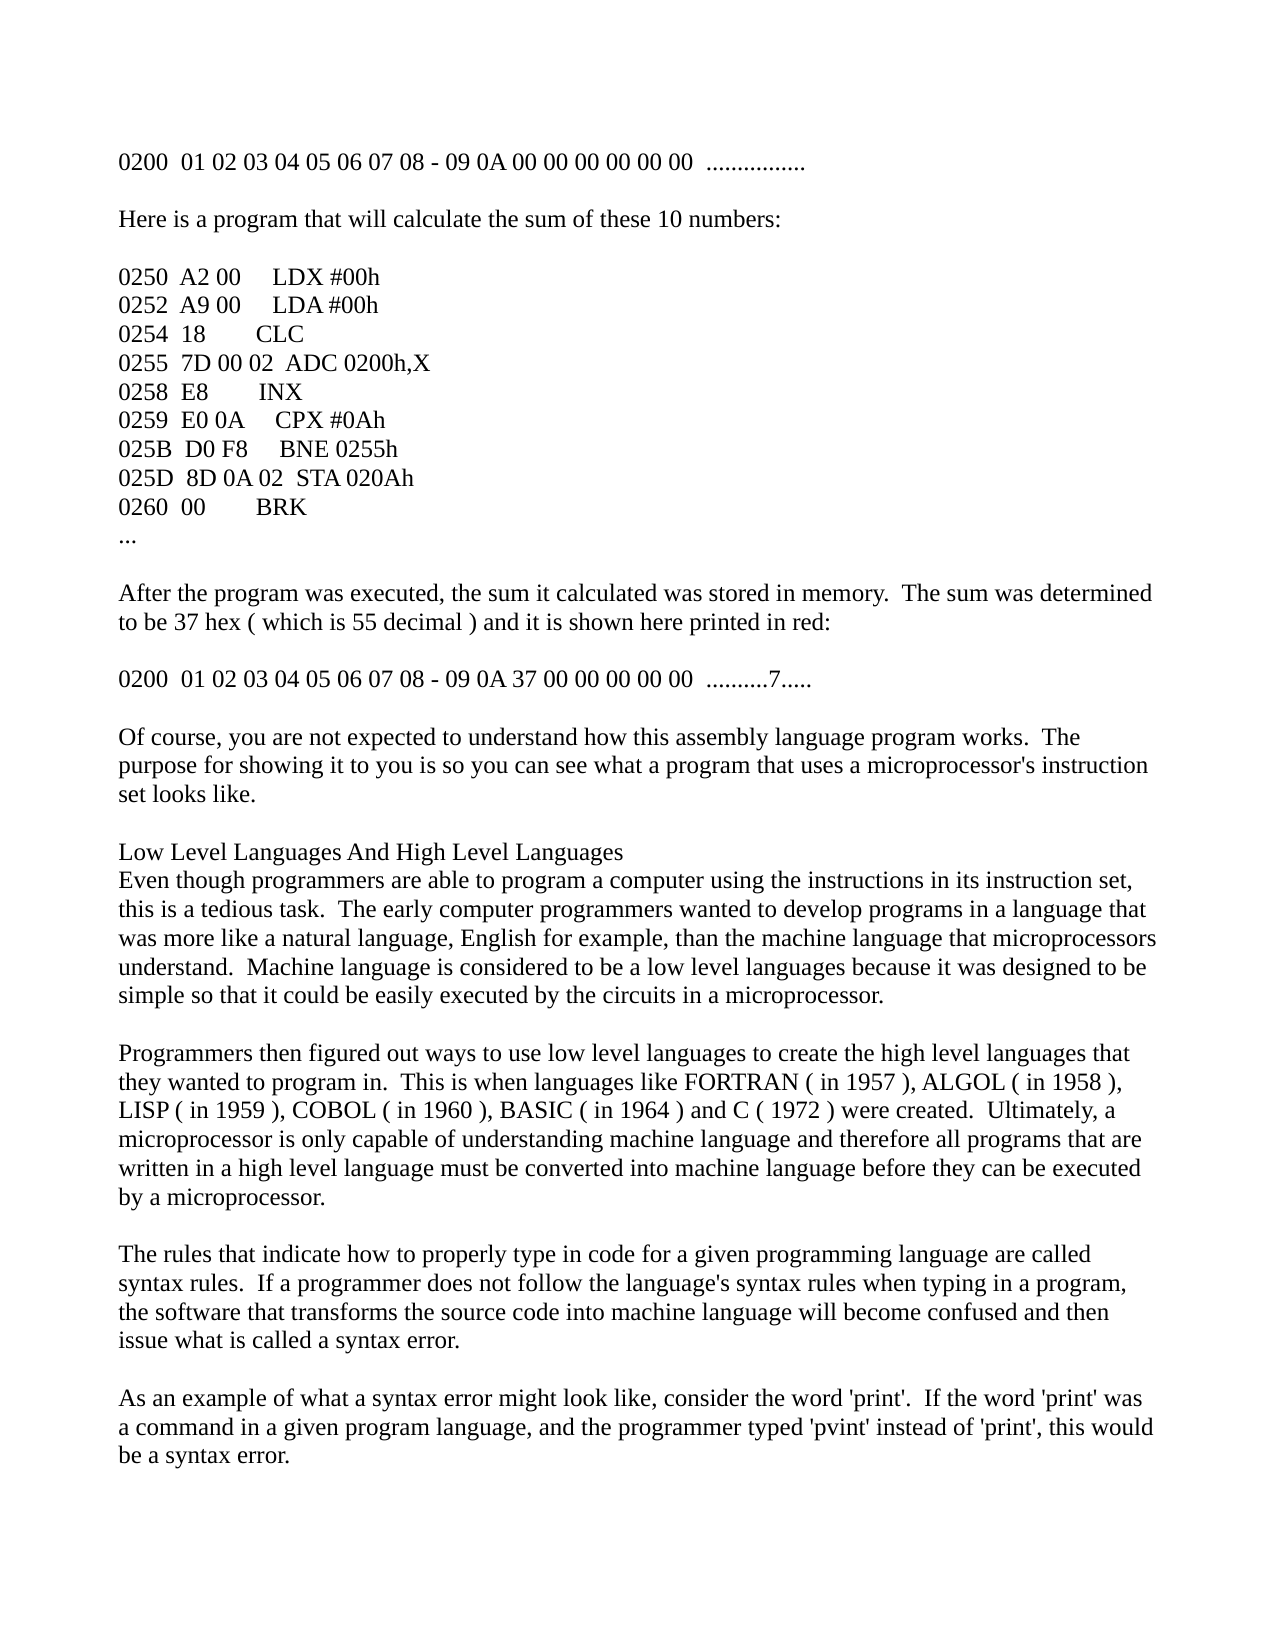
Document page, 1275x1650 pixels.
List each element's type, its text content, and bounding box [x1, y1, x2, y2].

text Here is a program that will calculate the sum of these 10 numbers: [118, 204, 1157, 233]
text 0258 E8 INX [118, 377, 1157, 406]
text The rules that indicate how to properly type in code for a given programming language are called syntax rules. If a programmer does not follow the language's syntax rules when typing in a program, the software that transforms the source code into machine language will become confused and then issue what is called a syntax error. [118, 1239, 1157, 1354]
text ... [118, 521, 1157, 549]
text 025B D0 F8 BNE 0255h [118, 434, 1157, 463]
text 025D 8D 0A 02 STA 020Ah [118, 463, 1157, 492]
text 0252 A9 00 LDA #00h [118, 291, 1157, 319]
text As an example of what a syntax error might look like, consider the word 'print'. If the word 'print' was a command in a given program language, and the programmer typed 'pvint' instead of 'print', this would be a syntax error. [118, 1383, 1157, 1469]
text 0255 7D 00 02 ADC 0200h,X [118, 348, 1157, 377]
text Of course, you are not expected to understand how this assembly language program works. The purpose for showing it to you is so you can see what a program that uses a microprocessor's instruction set looks like. [118, 722, 1157, 808]
text Even though programmers are able to program a computer using the instructions in its instruction set, this is a tedious task. The early computer programmers wanted to develop programs in a language that was more like a natural language, English for example, than the machine language that microprocessors understand. Machine language is considered to be a low level languages because it was designed to be simple so that it could be easily executed by the circuits in a microprocessor. [118, 866, 1157, 1009]
text 0254 18 CLC [118, 319, 1157, 348]
text 0250 A2 00 LDX #00h [118, 262, 1157, 291]
text Programmers then figured out ways to use low level languages to create the high level languages that they wanted to program in. This is when languages like FORTRAN ( in 1957 ), ALGOL ( in 1958 ), LISP ( in 1959 ), COBOL ( in 1960 ), BASIC ( in 1964 ) and C ( 1972 ) were created. Ultimately, a microprocessor is only capable of understanding machine language and therefore all programs that are written in a high level language must be converted into machine language before they can be executed by a microprocessor. [118, 1038, 1157, 1211]
text 0200 01 02 03 04 05 06 07 08 - 09 0A 00 00 00 00 00 00 ................ [118, 147, 1157, 176]
text Low Level Languages And High Level Languages [118, 837, 1157, 866]
text 0260 00 BRK [118, 492, 1157, 521]
text After the program was executed, the sum it calculated was stored in memory. The sum was determined to be 37 hex ( which is 55 decimal ) and it is shown here printed in red: [118, 578, 1157, 636]
text 0200 01 02 03 04 05 06 07 08 - 09 0A 37 00 00 00 00 00 ..........7..... [118, 664, 1157, 693]
text 0259 E0 0A CPX #0Ah [118, 406, 1157, 434]
